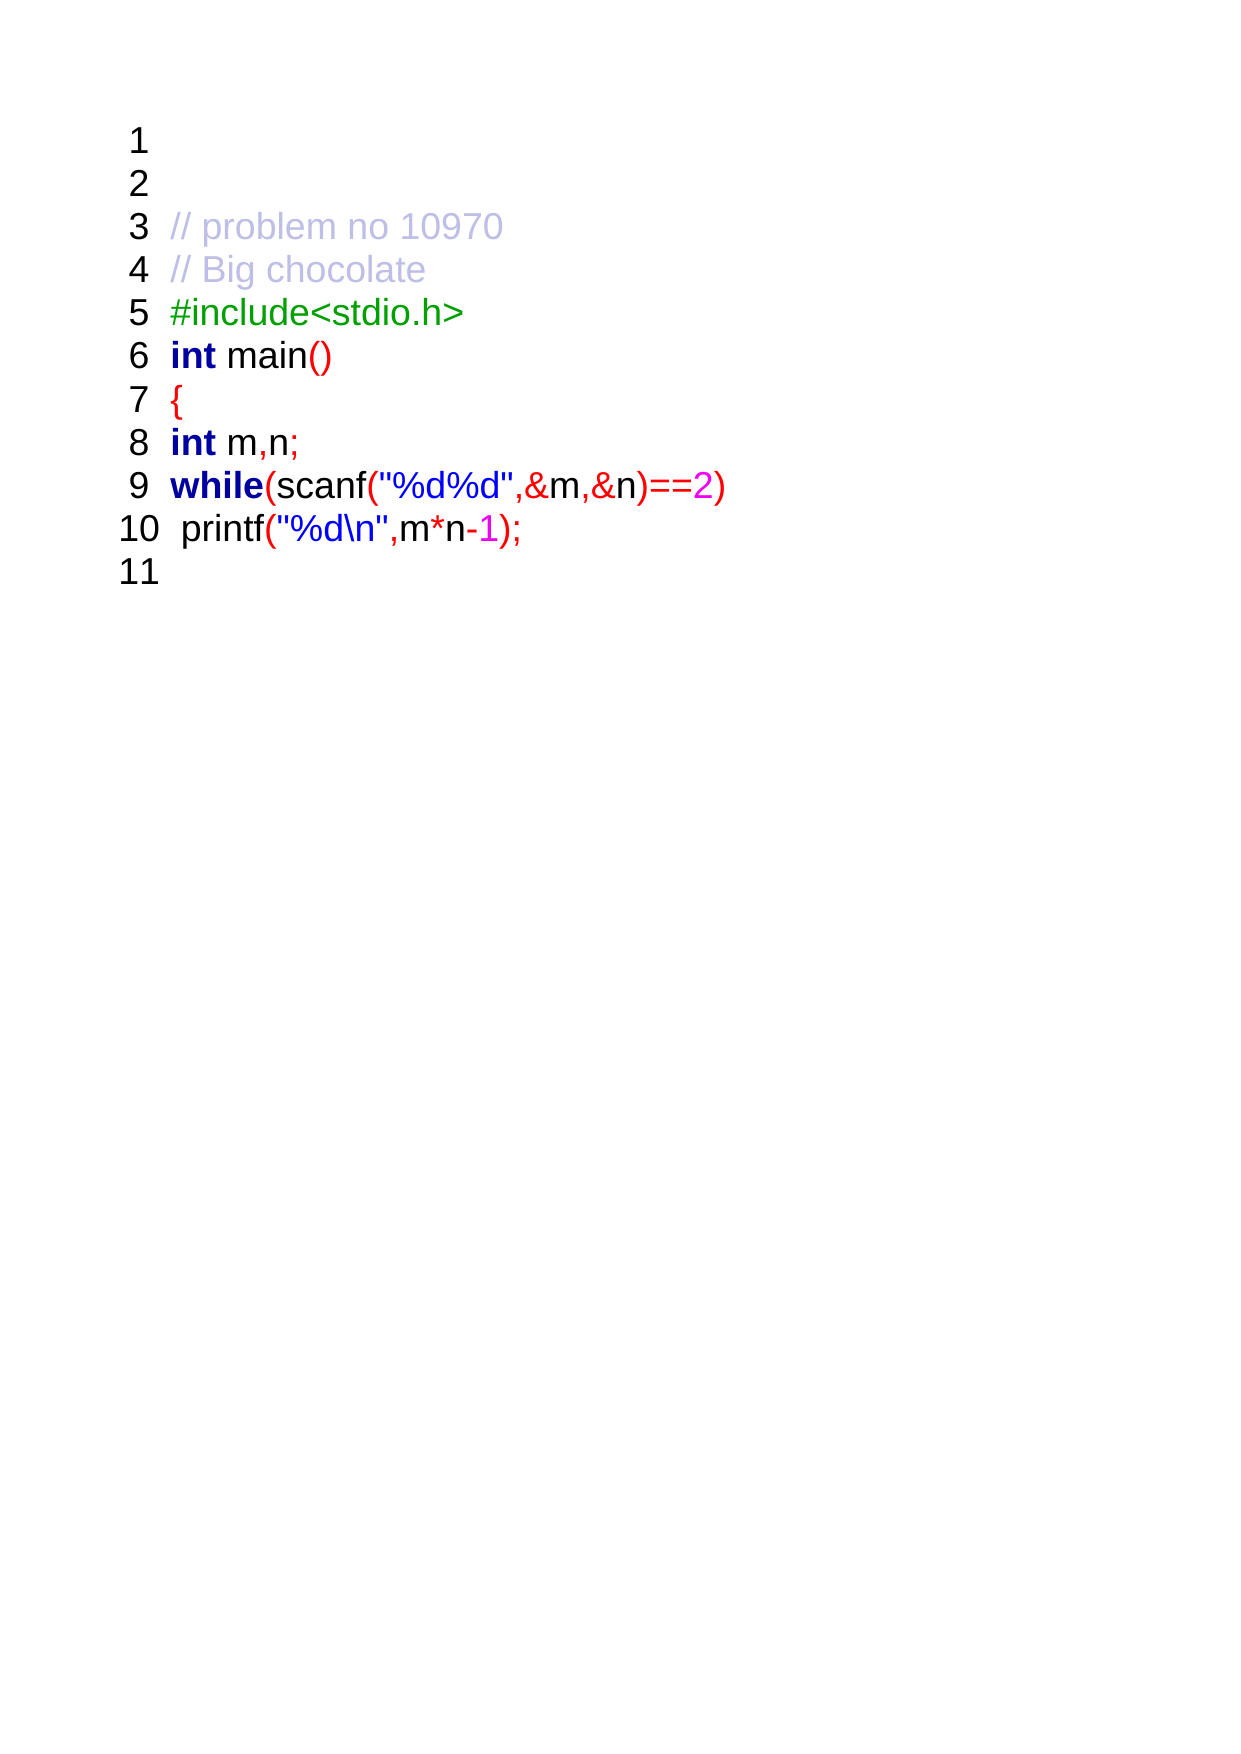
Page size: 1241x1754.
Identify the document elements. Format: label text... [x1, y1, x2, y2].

subtitle 9 while(scanf("%d%d",&m,&n)==2) [580, 463, 616, 506]
subtitle 10 printf("%d\n",m*n-1); [264, 506, 399, 549]
subtitle 9 while(scanf("%d%d",&m,&n)==2) [366, 463, 549, 506]
subtitle 8 int m,n; [118, 420, 226, 463]
subtitle 4 // Big chocolate [118, 247, 1122, 291]
subtitle 7 { [118, 377, 1122, 420]
subtitle 10 printf("%d\n",m*n-1); [430, 506, 445, 549]
subtitle 8 int m,n; [258, 420, 268, 463]
subtitle 5 #include<stdio.h> [118, 291, 1122, 334]
subtitle 9 while(scanf("%d%d",&m,&n)==2) [636, 463, 1122, 506]
subtitle 11 [118, 549, 1122, 592]
subtitle 3 // problem no 10970 [118, 204, 1122, 247]
subtitle 8 int m,n; [289, 420, 1122, 463]
subtitle 2 [118, 161, 1122, 204]
subtitle 6 int main() [308, 334, 1122, 377]
subtitle 6 int main() [118, 334, 226, 377]
subtitle 9 while(scanf("%d%d",&m,&n)==2) [118, 463, 276, 506]
subtitle 1 [118, 118, 1122, 161]
subtitle 10 printf("%d\n",m*n-1); [118, 506, 181, 549]
subtitle 10 printf("%d\n",m*n-1); [466, 506, 1122, 549]
